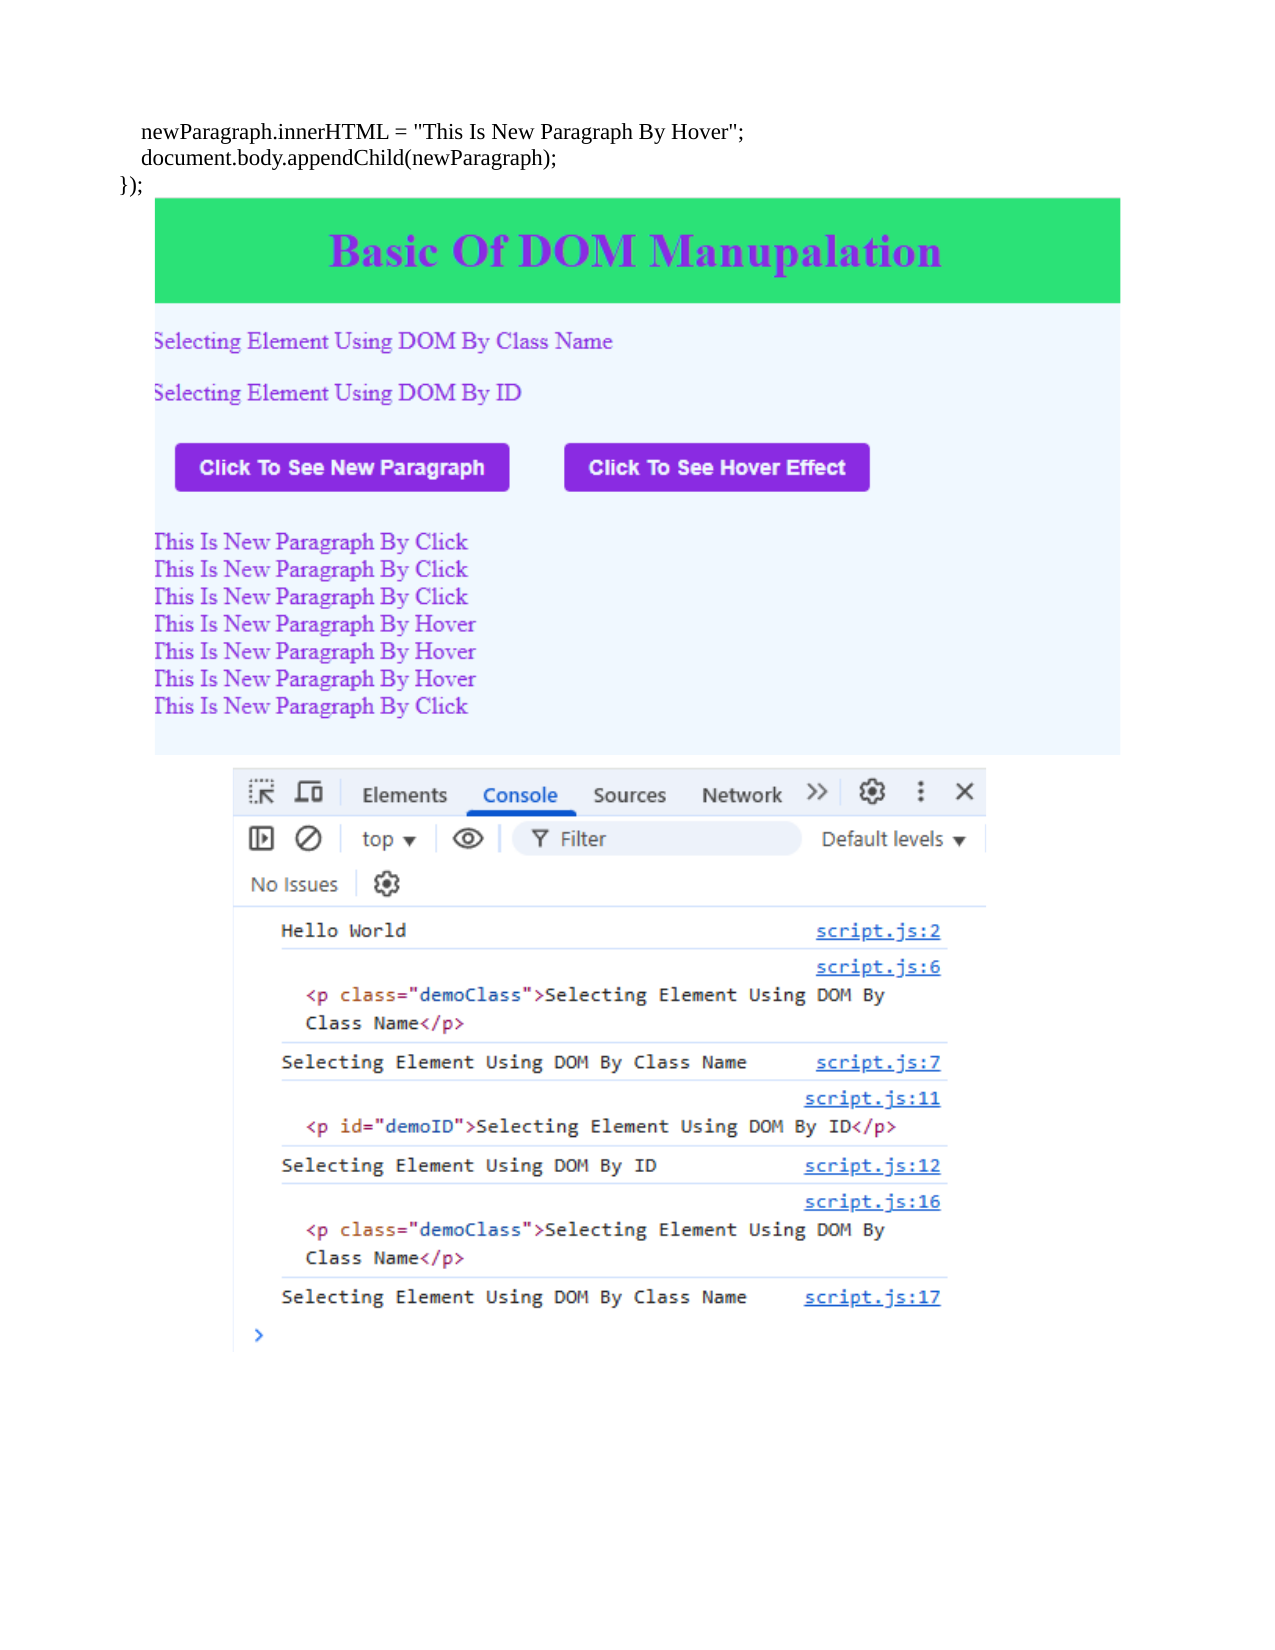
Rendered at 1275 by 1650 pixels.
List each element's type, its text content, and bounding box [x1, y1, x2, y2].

picture [232, 765, 987, 1352]
picture [154, 197, 1121, 755]
text }); [118, 171, 1157, 197]
text newParagraph.innerHTML = "This Is New Paragraph By Hover"; [118, 118, 1157, 144]
text document.body.appendChild(newParagraph); [118, 144, 1157, 171]
